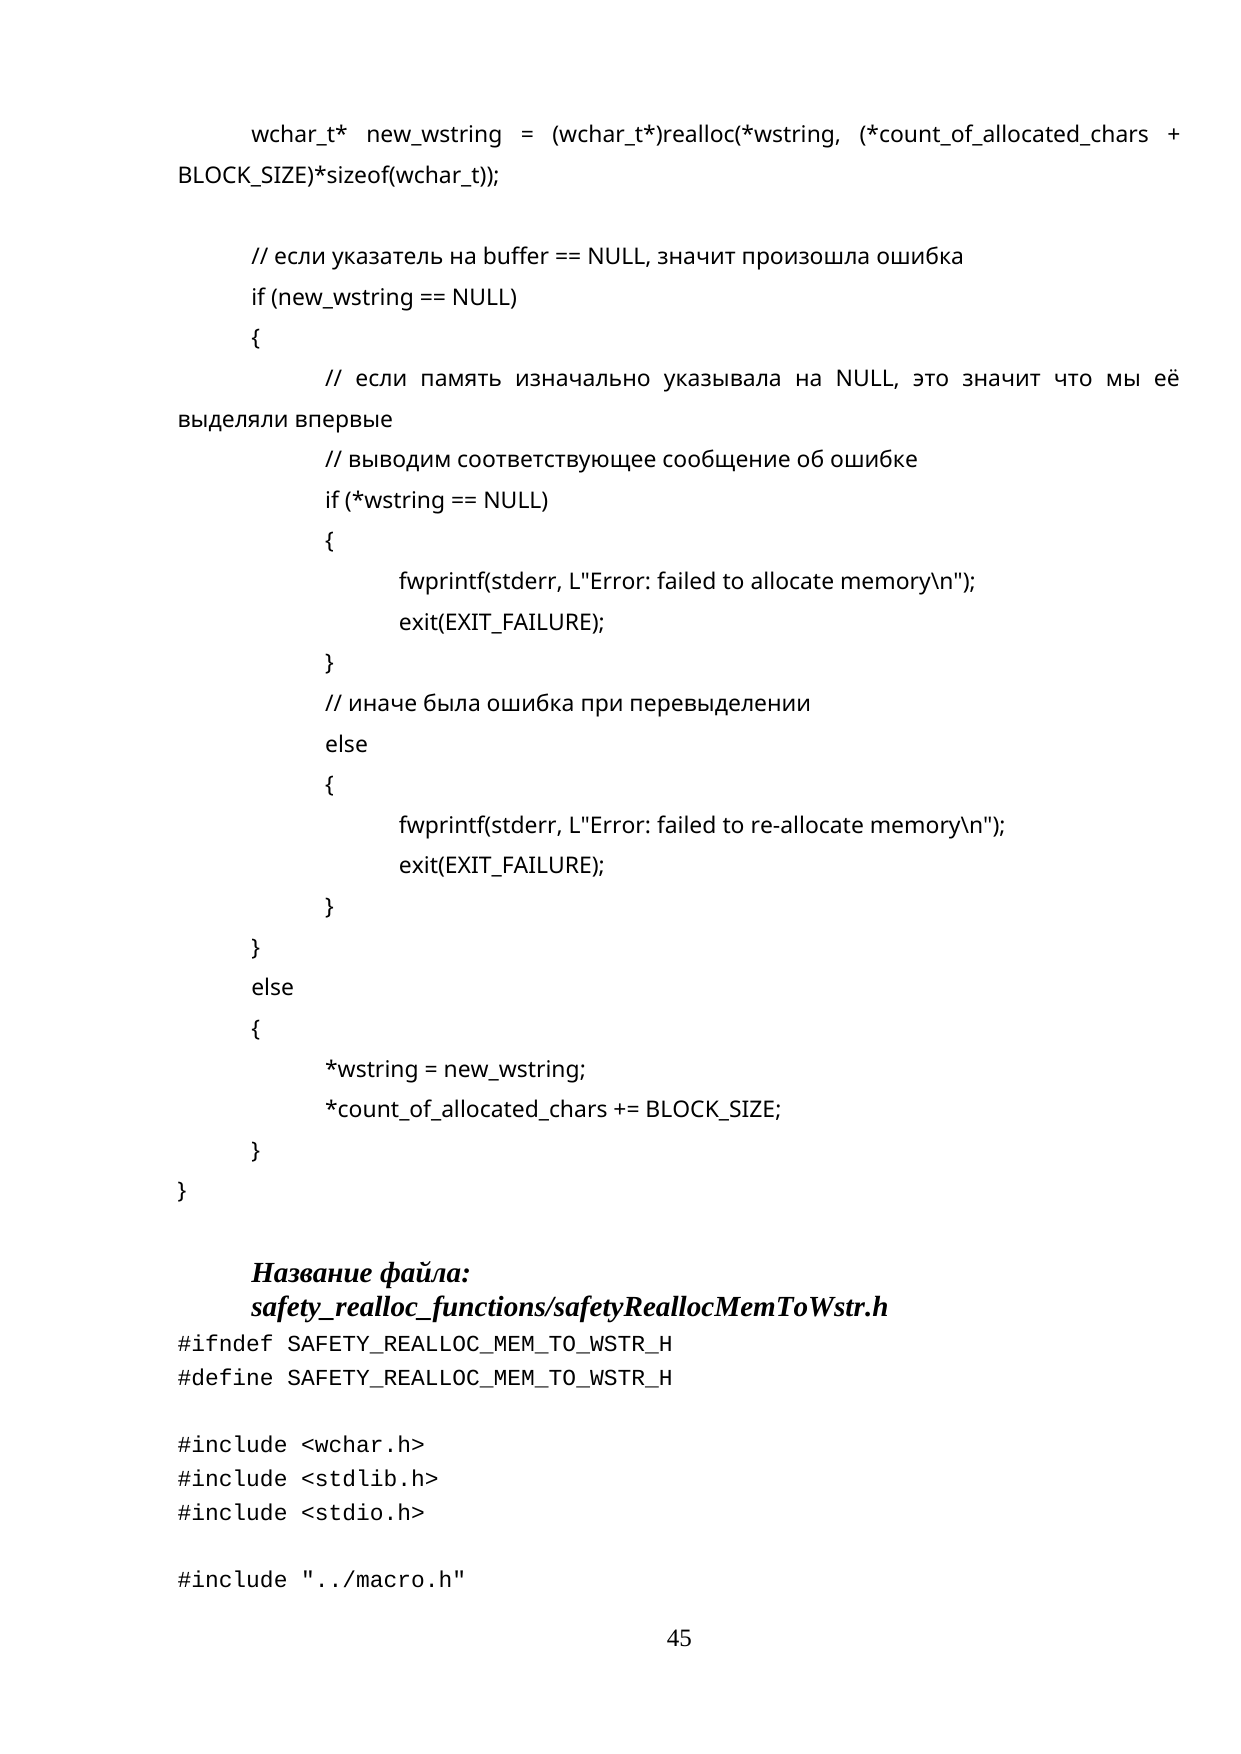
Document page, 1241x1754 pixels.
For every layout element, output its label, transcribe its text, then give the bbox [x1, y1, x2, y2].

text { [177, 768, 1181, 799]
text else [177, 727, 1181, 759]
text // если указатель на buffer == NULL, значит произошла ошибка [177, 240, 1181, 271]
text #include "../macro.h" [177, 1568, 1181, 1594]
text } [177, 646, 1181, 677]
text *wstring = new_wstring; [177, 1052, 1181, 1084]
text // если память изначально указывала на NULL, это значит что мы её выделяли впервые [177, 362, 1181, 434]
text { [177, 524, 1181, 556]
text } [177, 1134, 1181, 1165]
text #ifndef SAFETY_REALLOC_MEM_TO_WSTR_H [177, 1333, 1181, 1359]
text fwprintf(stderr, L"Error: failed to allocate memory\n"); [177, 565, 1181, 596]
text #include <wchar.h> [177, 1434, 1181, 1459]
text safety_realloc_functions/safetyReallocMemToWstr.h [177, 1289, 1181, 1323]
text if (*wstring == NULL) [177, 484, 1181, 515]
text // выводим соответствующее сообщение об ошибке [177, 443, 1181, 474]
text } [177, 931, 1181, 962]
text else [177, 971, 1181, 1002]
text // иначе была ошибка при перевыделении [177, 687, 1181, 718]
text exit(EXIT_FAILURE); [177, 849, 1181, 881]
text exit(EXIT_FAILURE); [177, 606, 1181, 637]
text *count_of_allocated_chars += BLOCK_SIZE; [177, 1093, 1181, 1124]
text } [177, 1174, 1181, 1206]
text { [177, 1012, 1181, 1043]
text wchar_t* new_wstring = (wchar_t*)realloc(*wstring, (*count_of_allocated_chars + BLOCK_SIZE)*sizeof(wchar_t)); [177, 118, 1181, 190]
text Название файла: [177, 1256, 1181, 1289]
text fwprintf(stderr, L"Error: failed to re-allocate memory\n"); [177, 809, 1181, 840]
text } [177, 890, 1181, 921]
text #include <stdio.h> [177, 1501, 1181, 1527]
text { [177, 321, 1181, 352]
text #define SAFETY_REALLOC_MEM_TO_WSTR_H [177, 1366, 1181, 1392]
text #include <stdlib.h> [177, 1467, 1181, 1493]
text if (new_wstring == NULL) [177, 281, 1181, 312]
